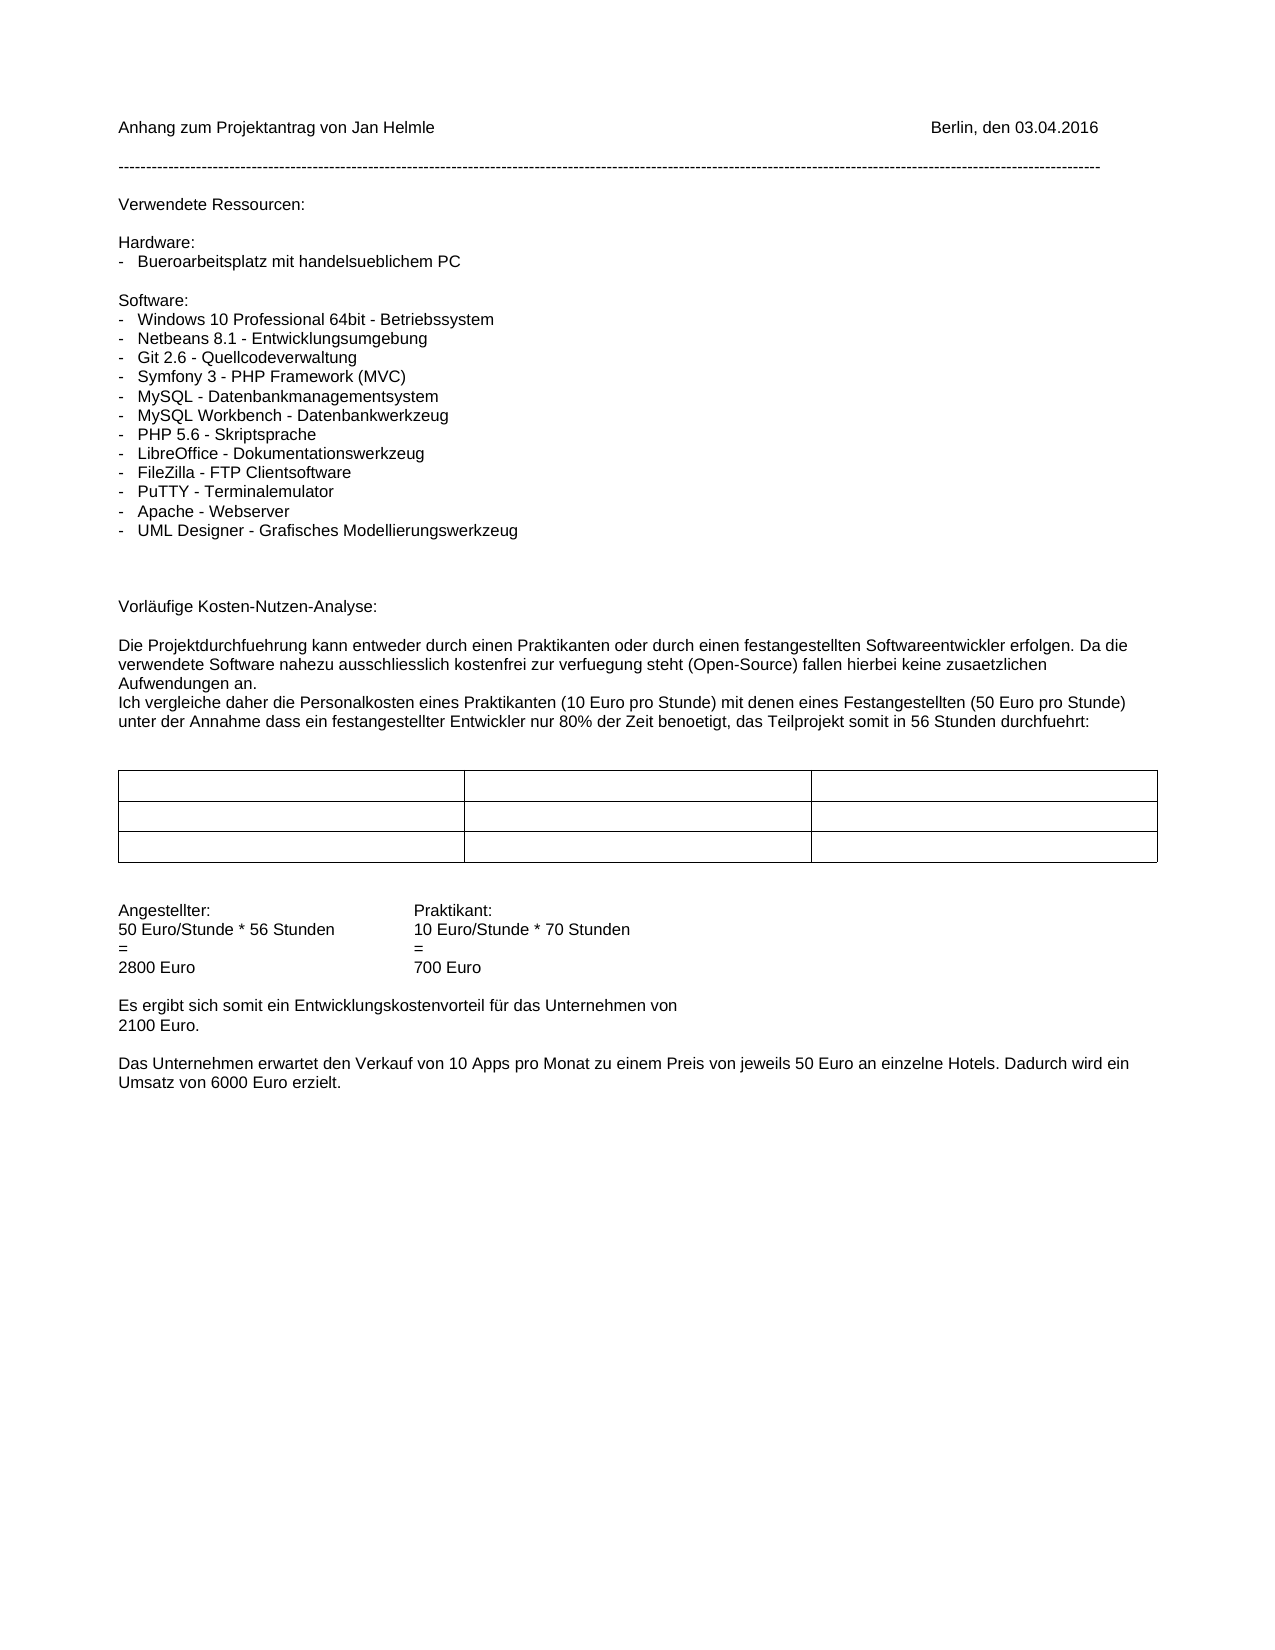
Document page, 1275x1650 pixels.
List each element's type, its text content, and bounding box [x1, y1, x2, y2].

table_header [119, 771, 464, 801]
text Die Projektdurchfuehrung kann entweder durch einen Praktikanten oder durch einen festangestellten Softwareentwickler erfolgen. Da die verwendete Software nahezu ausschliesslich kostenfrei zur verfuegung steht (Open-Source) fallen hierbei keine zusaetzlichen Aufwendungen an. [118, 636, 1157, 693]
text Anhang zum Projektantrag von Jan Helmle Berlin, den 03.04.2016 [118, 118, 1157, 137]
text 50 Euro/Stunde * 56 Stunden 10 Euro/Stunde * 70 Stunden [118, 919, 1157, 939]
table_cell [812, 832, 1157, 862]
text Software: [118, 291, 1157, 310]
text - UML Designer - Grafisches Modellierungswerkzeug [118, 521, 1157, 540]
text --------------------------------------------------------------------------------------------------------------------------------------------------------------------------------- [118, 156, 1157, 176]
text - LibreOffice - Dokumentationswerkzeug [118, 444, 1157, 463]
text Angestellter: Praktikant: [118, 900, 1157, 919]
text Verwendete Ressourcen: [118, 195, 1157, 214]
table_header [465, 771, 811, 801]
text - FileZilla - FTP Clientsoftware [118, 463, 1157, 482]
table_cell [465, 802, 811, 831]
table_cell [465, 832, 811, 862]
table_cell [119, 832, 464, 862]
text - Bueroarbeitsplatz mit handelsueblichem PC [118, 252, 1157, 271]
text Hardware: [118, 233, 1157, 252]
table_cell [119, 802, 464, 831]
text - Windows 10 Professional 64bit - Betriebssystem [118, 310, 1157, 329]
text - Symfony 3 - PHP Framework (MVC) [118, 367, 1157, 386]
table_cell [812, 802, 1157, 831]
text Vorläufige Kosten-Nutzen-Analyse: [118, 597, 1157, 616]
text - PuTTY - Terminalemulator [118, 482, 1157, 501]
text - Netbeans 8.1 - Entwicklungsumgebung [118, 329, 1157, 348]
text 2100 Euro. [118, 1015, 1157, 1034]
text = = [118, 939, 1157, 958]
text - Git 2.6 - Quellcodeverwaltung [118, 348, 1157, 367]
text - MySQL - Datenbankmanagementsystem [118, 386, 1157, 406]
text - Apache - Webserver [118, 501, 1157, 521]
text 2800 Euro 700 Euro [118, 958, 1157, 977]
text Es ergibt sich somit ein Entwicklungskostenvorteil für das Unternehmen von [118, 996, 1157, 1015]
text - PHP 5.6 - Skriptsprache [118, 425, 1157, 444]
text - MySQL Workbench - Datenbankwerkzeug [118, 406, 1157, 425]
text Das Unternehmen erwartet den Verkauf von 10 Apps pro Monat zu einem Preis von jeweils 50 Euro an einzelne Hotels. Dadurch wird ein Umsatz von 6000 Euro erzielt. [118, 1054, 1157, 1092]
text Ich vergleiche daher die Personalkosten eines Praktikanten (10 Euro pro Stunde) mit denen eines Festangestellten (50 Euro pro Stunde) unter der Annahme dass ein festangestellter Entwickler nur 80% der Zeit benoetigt, das Teilprojekt somit in 56 Stunden durchfuehrt: [118, 693, 1157, 731]
table_header [812, 771, 1157, 801]
